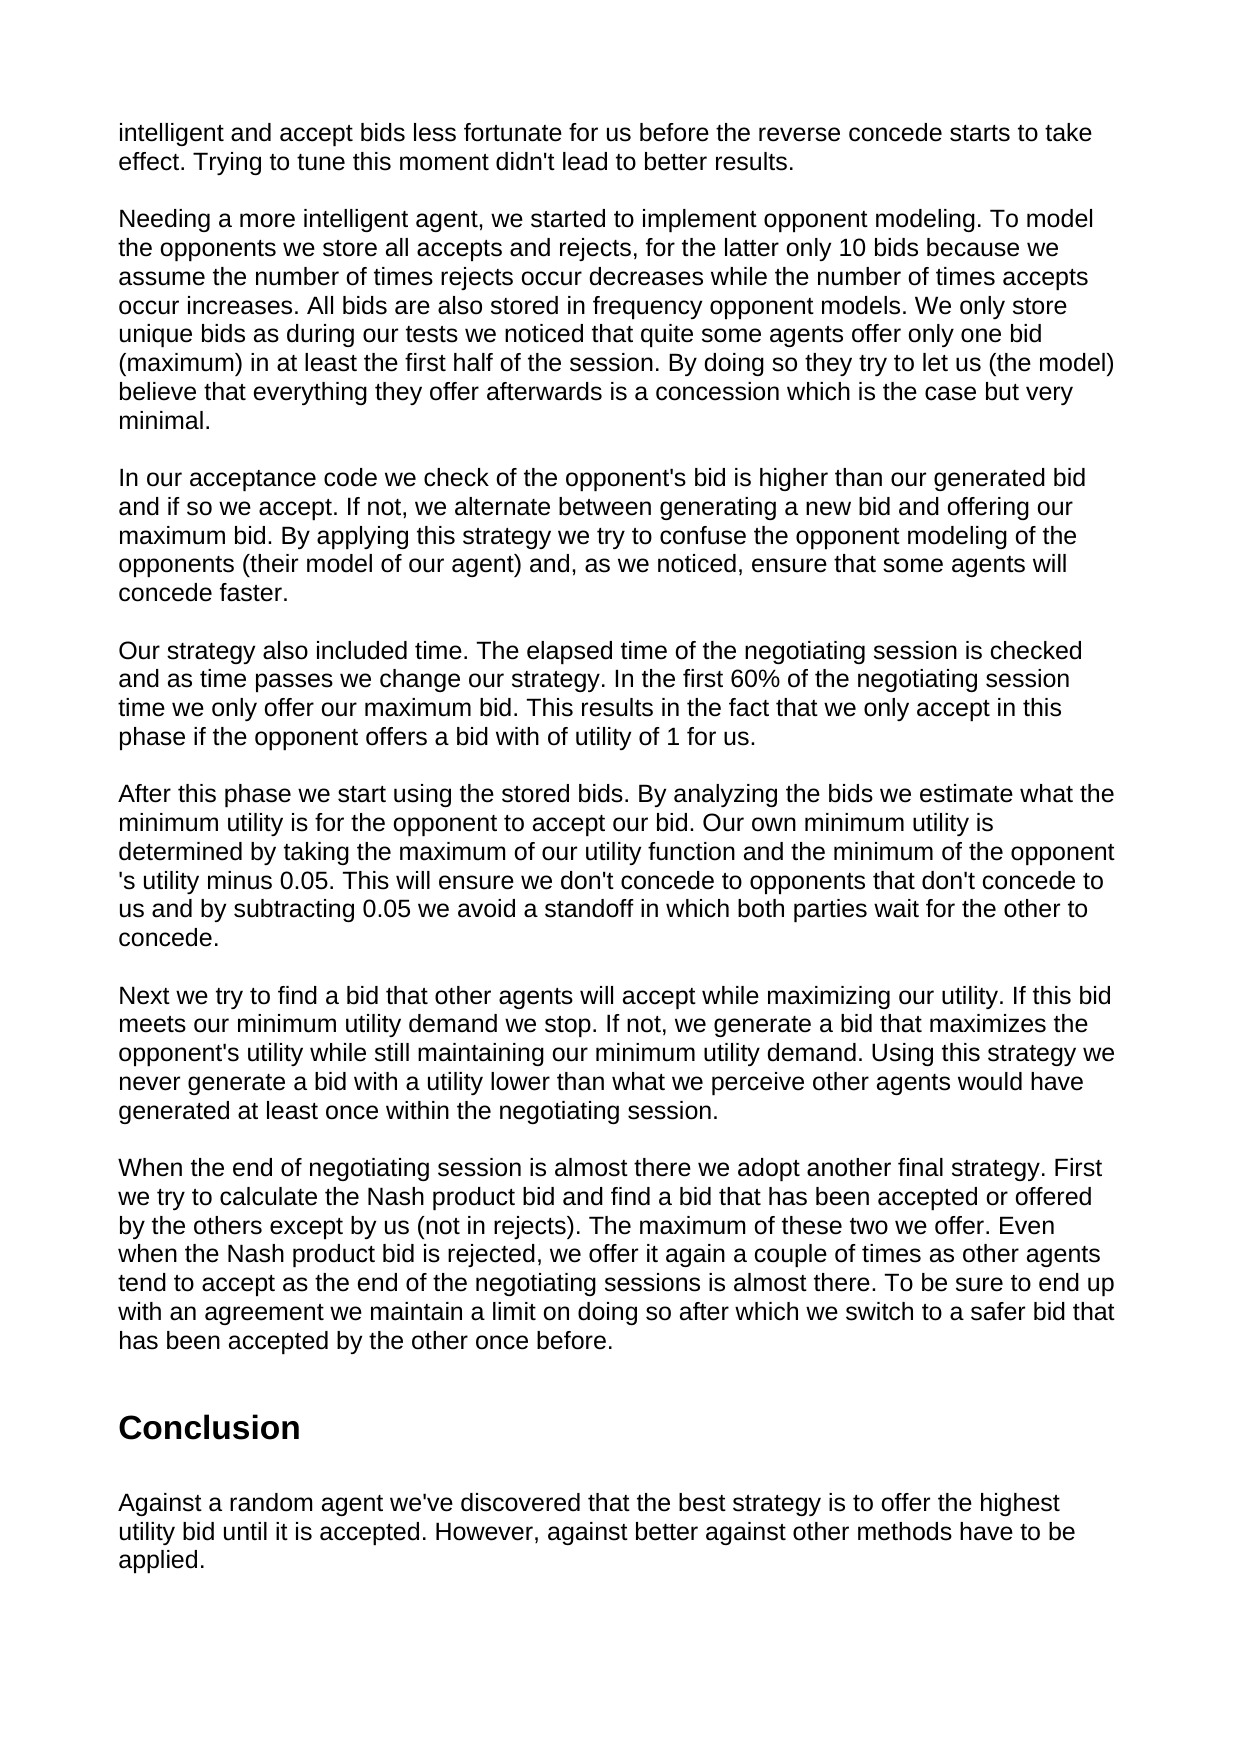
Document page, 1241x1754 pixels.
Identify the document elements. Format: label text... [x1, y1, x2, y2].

text intelligent and accept bids less fortunate for us before the reverse concede starts to take effect. Trying to tune this moment didn't lead to better results. [118, 118, 1122, 176]
text Next we try to find a bid that other agents will accept while maximizing our utility. If this bid meets our minimum utility demand we stop. If not, we generate a bid that maximizes the opponent's utility while still maintaining our minimum utility demand. Using this strategy we never generate a bid with a utility lower than what we perceive other agents would have generated at least once within the negotiating session. [118, 981, 1122, 1124]
text When the end of negotiating session is almost there we adopt another final strategy. First we try to calculate the Nash product bid and find a bid that has been accepted or offered by the others except by us (not in rejects). The maximum of these two we offer. Even when the Nash product bid is rejected, we offer it again a couple of times as other agents tend to accept as the end of the negotiating sessions is almost there. To be sure to end up with an agreement we maintain a limit on doing so after which we switch to a safer bid that has been accepted by the other once before. [118, 1153, 1122, 1354]
text Against a random agent we've discovered that the best strategy is to offer the highest utility bid until it is accepted. However, against better against other methods have to be applied. [118, 1488, 1122, 1574]
text In our acceptance code we check of the opponent's bid is higher than our generated bid and if so we accept. If not, we alternate between generating a new bid and offering our maximum bid. By applying this strategy we try to confuse the opponent modeling of the opponents (their model of our agent) and, as we noticed, ensure that some agents will concede faster. [118, 463, 1122, 607]
text Our strategy also included time. The elapsed time of the negotiating session is checked and as time passes we change our strategy. In the first 60% of the negotiating session time we only offer our maximum bid. This results in the fact that we only accept in this phase if the opponent offers a bid with of utility of 1 for us. [118, 636, 1122, 751]
text After this phase we start using the stored bids. By analyzing the bids we estimate what the minimum utility is for the opponent to accept our bid. Our own minimum utility is determined by taking the maximum of our utility function and the minimum of the opponent 's utility minus 0.05. This will ensure we don't concede to opponents that don't concede to us and by subtracting 0.05 we avoid a standoff in which both parties wait for the other to concede. [118, 779, 1122, 952]
subtitle Conclusion [118, 1408, 1122, 1447]
text Needing a more intelligent agent, we started to implement opponent modeling. To model the opponents we store all accepts and rejects, for the latter only 10 bids because we assume the number of times rejects occur decreases while the number of times accepts occur increases. All bids are also stored in frequency opponent models. We only store unique bids as during our tests we noticed that quite some agents offer only one bid (maximum) in at least the first half of the session. By doing so they try to let us (the model) believe that everything they offer afterwards is a concession which is the case but very minimal. [118, 204, 1122, 434]
